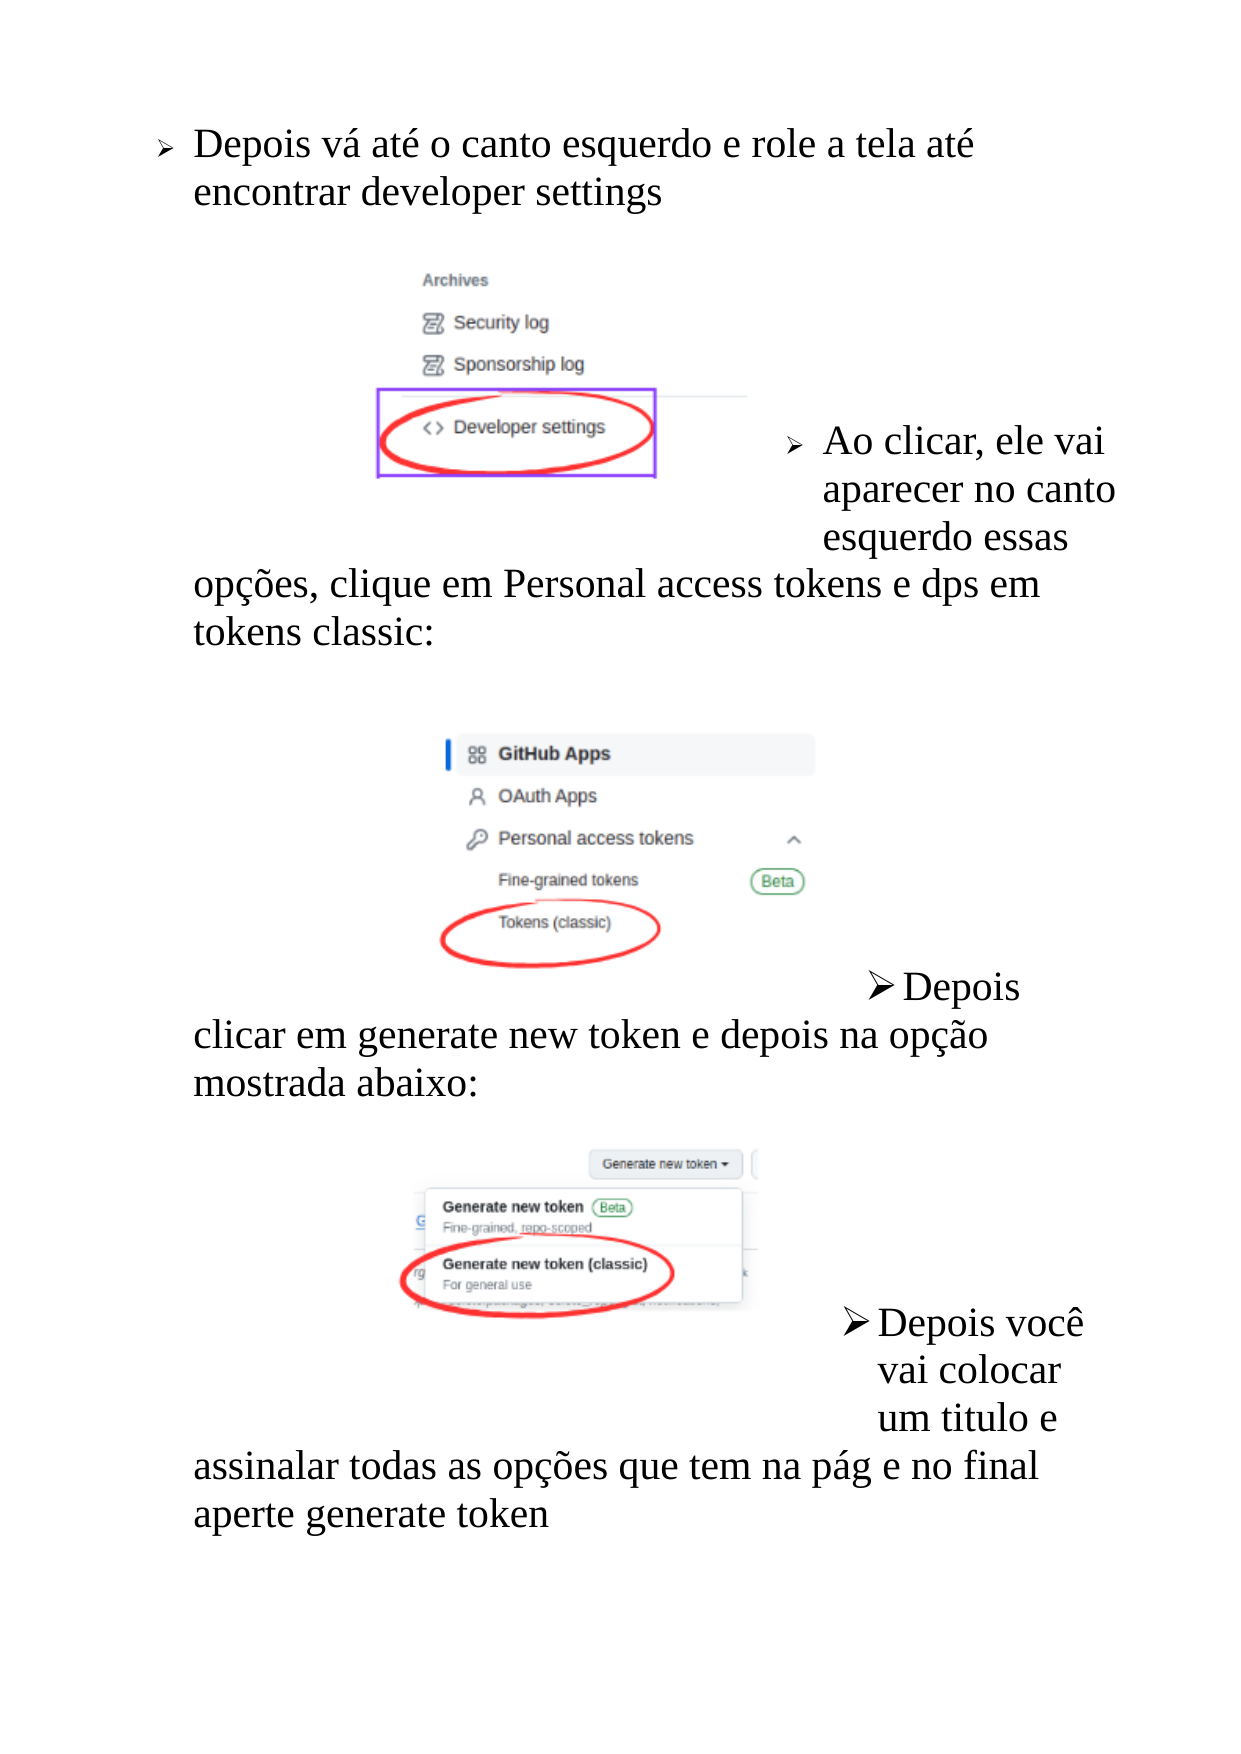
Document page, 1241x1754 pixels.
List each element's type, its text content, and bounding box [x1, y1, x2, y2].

list Depois você vai colocar um titulo e assinalar todas as opções que tem na pág e no final aperte generate token [156, 1297, 1122, 1537]
list Depois clicar em generate new token e depois na opção mostrada abaixo: [156, 961, 1122, 1105]
list Depois vá até o canto esquerdo e role a tela até encontrar developer settings [156, 118, 1122, 214]
picture [410, 697, 828, 997]
picture [349, 252, 748, 515]
picture [385, 1125, 803, 1426]
list Ao clicar, ele vai aparecer no canto esquerdo essas opções, clique em Personal access tokens e dps em tokens classic: [156, 415, 1122, 655]
